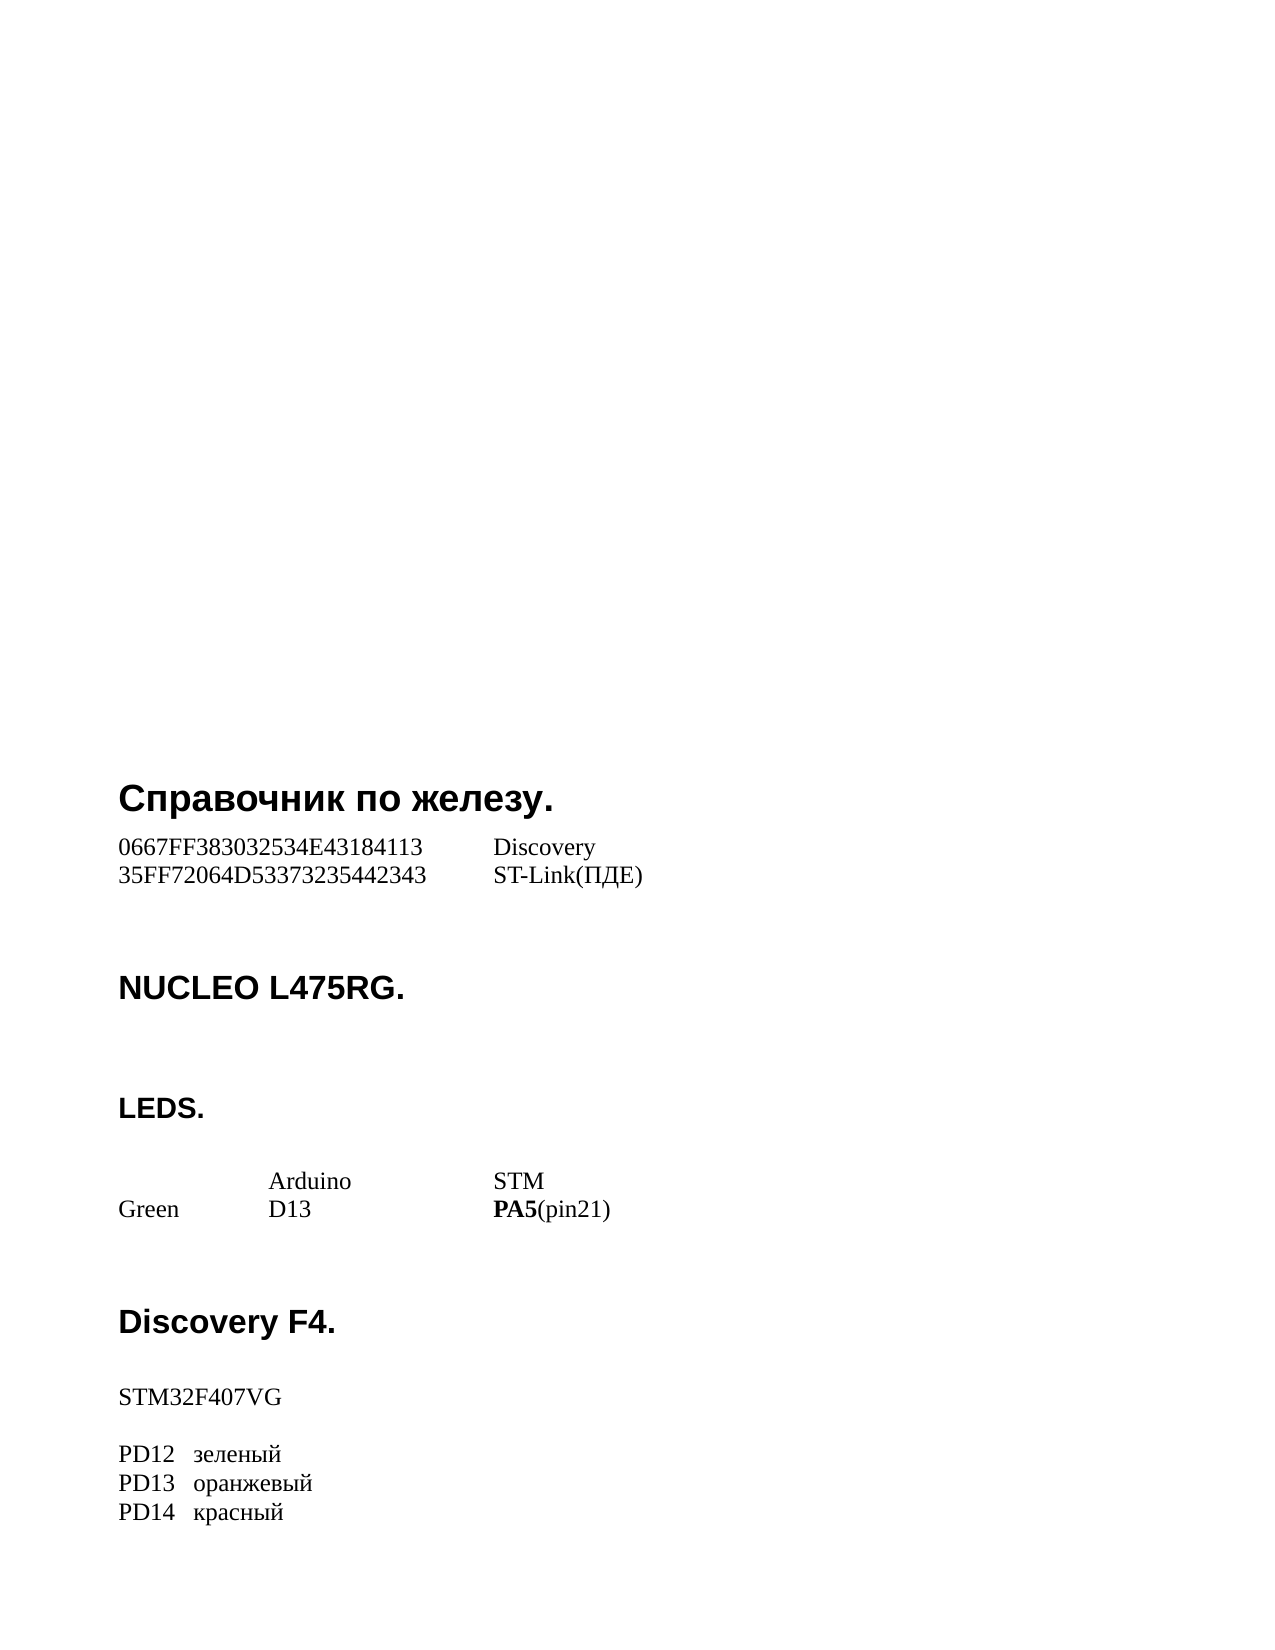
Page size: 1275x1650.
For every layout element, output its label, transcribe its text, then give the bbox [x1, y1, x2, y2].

text Arduino STM [118, 1166, 1157, 1194]
text Green D13 PA5(pin21) [118, 1194, 1157, 1223]
subtitle Справочник по железу. [118, 776, 1157, 819]
subtitle Discovery F4. [118, 1302, 1157, 1340]
text STM32F407VG [118, 1382, 1157, 1410]
text 0667FF383032534E43184113 Discovery [118, 832, 1157, 861]
text PD14 красный [118, 1497, 1157, 1525]
text PD12 зеленый [118, 1439, 1157, 1468]
subtitle NUCLEO L475RG. [118, 968, 1157, 1006]
text 35FF72064D53373235442343 ST-Link(ПДЕ) [118, 861, 1157, 889]
subtitle LEDS. [118, 1091, 1157, 1124]
text PD13 оранжевый [118, 1468, 1157, 1497]
